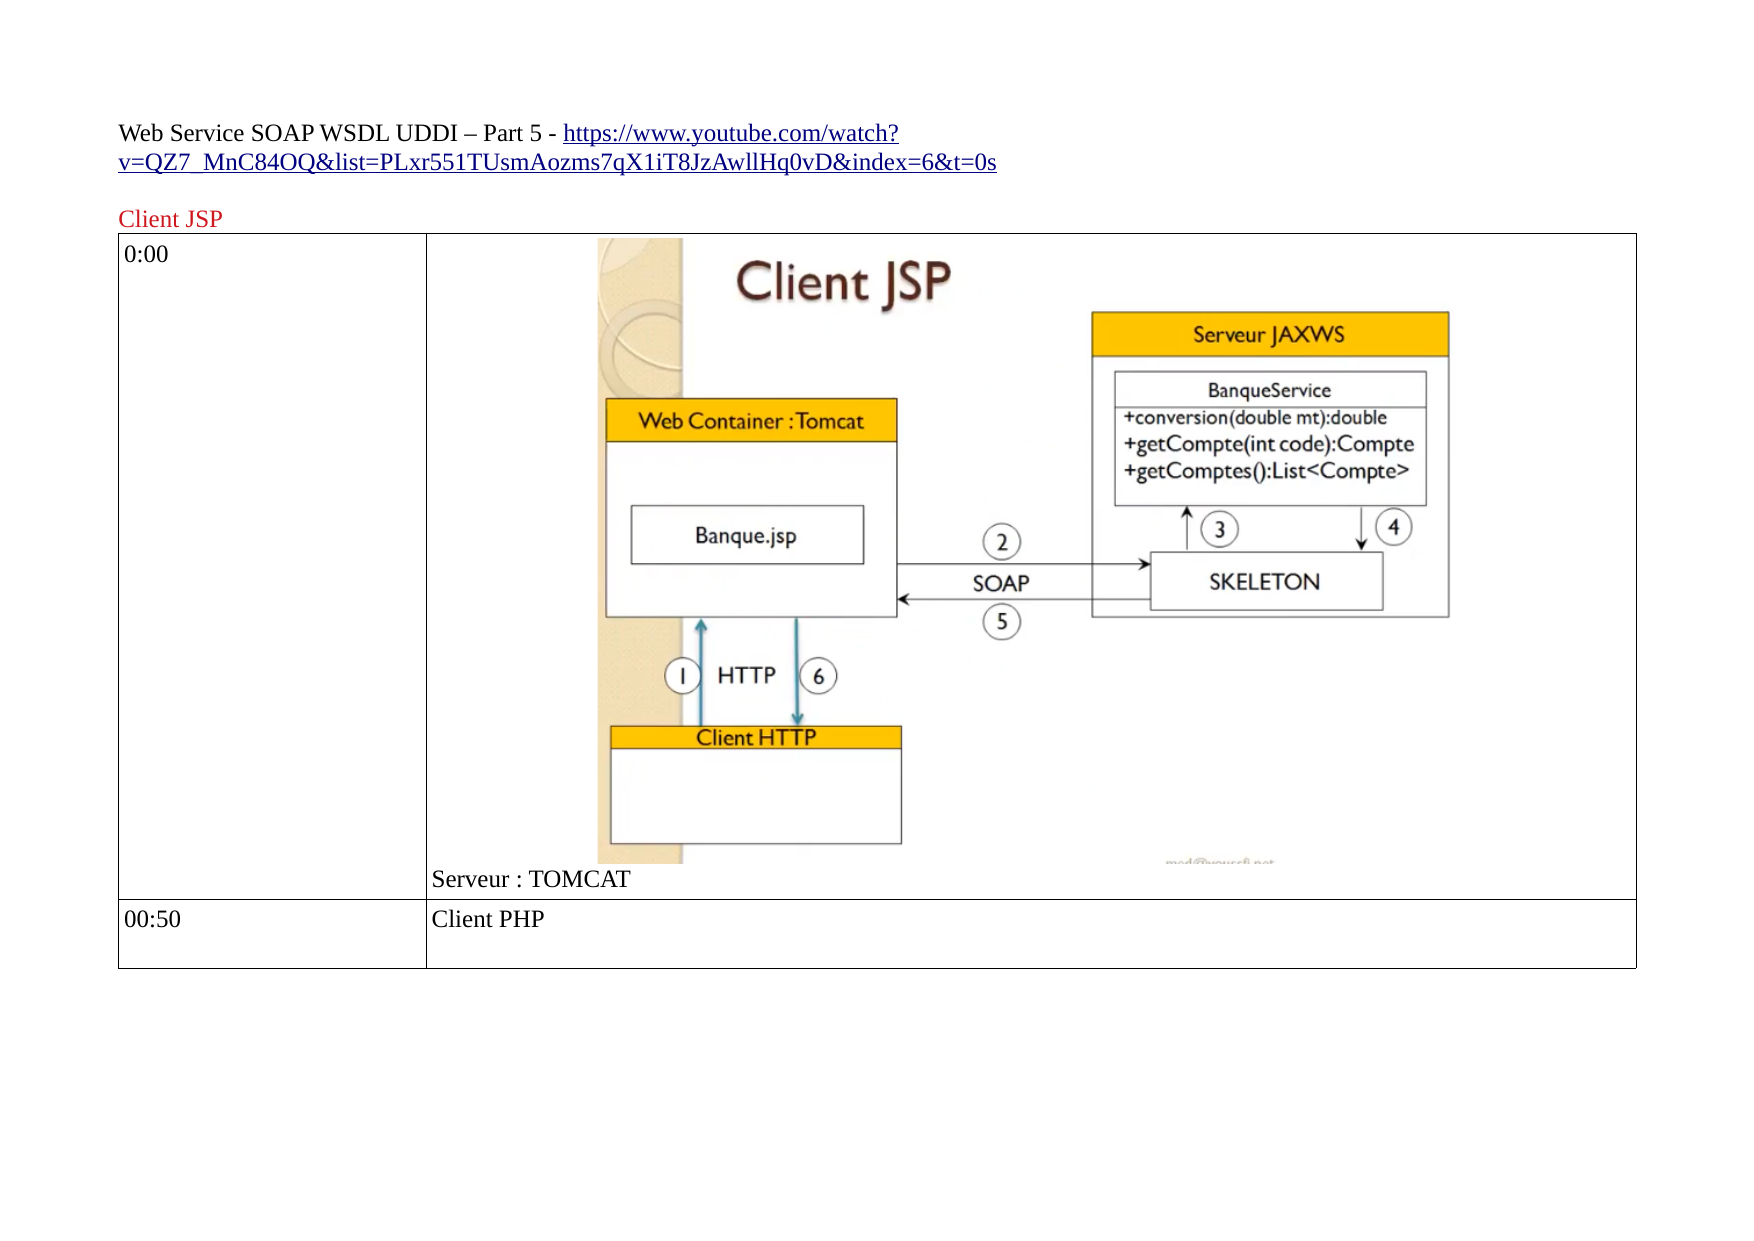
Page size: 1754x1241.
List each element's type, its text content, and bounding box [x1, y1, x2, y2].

table_header 0:00 [119, 234, 426, 898]
text Web Service SOAP WSDL UDDI – Part 5 - https://www.youtube.com/watch?v=QZ7_MnC84OQ&list=PLxr551TUsmAozms7qX1iT8JzAwllHq0vD&index=6&t=0s [118, 118, 1636, 176]
text Client JSP [118, 204, 1636, 233]
table_cell Client PHP [427, 900, 1636, 967]
table_header Serveur : TOMCAT [427, 234, 1636, 898]
picture [597, 238, 1464, 864]
table_cell 00:50 [119, 900, 426, 967]
